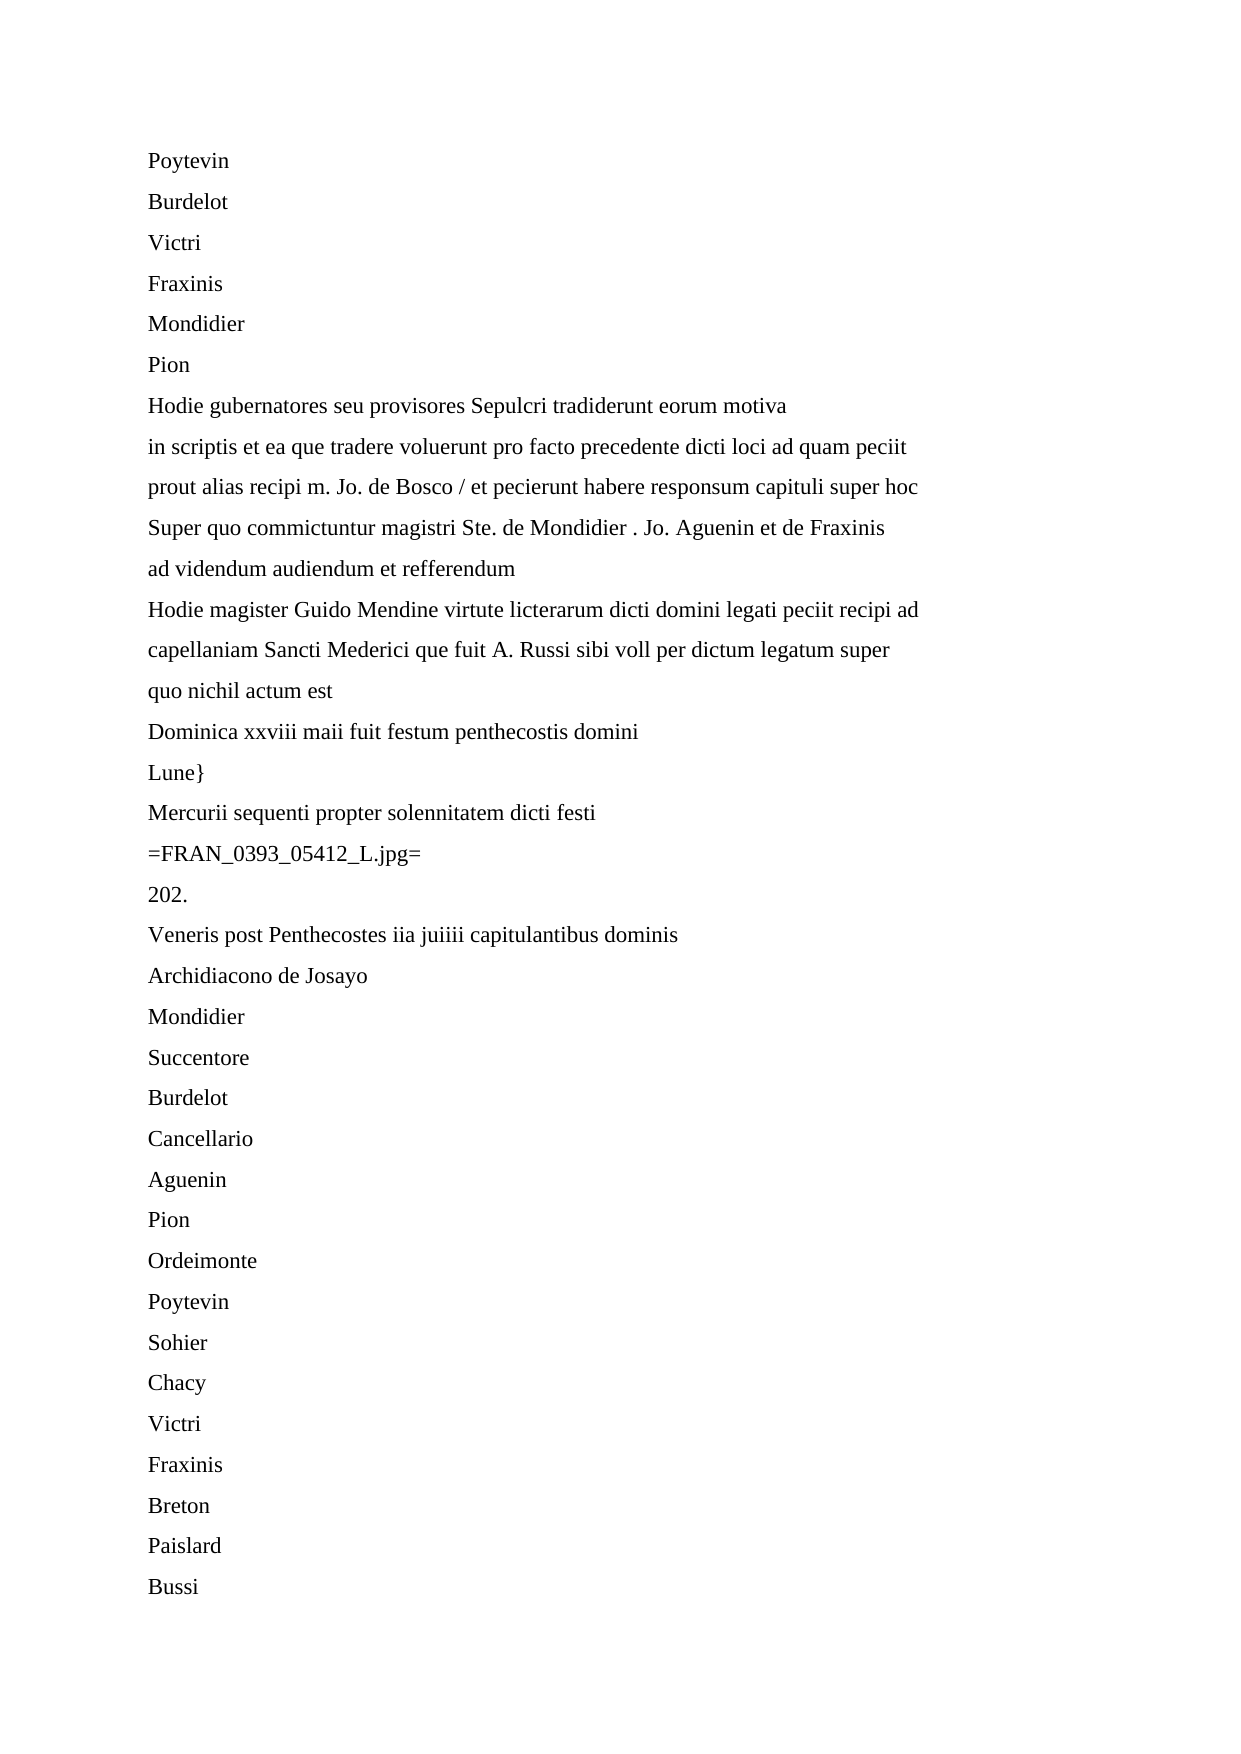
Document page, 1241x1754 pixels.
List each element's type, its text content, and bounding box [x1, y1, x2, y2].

text Hodie gubernatores seu provisores Sepulcri tradiderunt eorum motiva [148, 392, 1093, 418]
text Burdelot [148, 1084, 1093, 1111]
text quo nichil actum est [148, 677, 1093, 703]
text Succentore [148, 1044, 1093, 1070]
text Sohier [148, 1329, 1093, 1355]
text Burdelot [148, 188, 1093, 215]
text Victri [148, 1410, 1093, 1437]
text Chacy [148, 1369, 1093, 1396]
text Poytevin [148, 148, 1093, 174]
text Ordeimonte [148, 1247, 1093, 1274]
text 202. [148, 881, 1093, 907]
text Breton [148, 1492, 1093, 1518]
text Fraxinis [148, 270, 1093, 296]
text Hodie magister Guido Mendine virtute licterarum dicti domini legati peciit recipi ad [148, 596, 1093, 622]
text Pion [148, 351, 1093, 378]
text Aguenin [148, 1166, 1093, 1192]
text Archidiacono de Josayo [148, 962, 1093, 988]
text Lune} [148, 758, 1093, 785]
text Cancellario [148, 1125, 1093, 1151]
text ad videndum audiendum et refferendum [148, 555, 1093, 581]
text Mondidier [148, 311, 1093, 337]
text Pion [148, 1207, 1093, 1233]
text Paislard [148, 1532, 1093, 1559]
text Dominica xxviii maii fuit festum penthecostis domini [148, 718, 1093, 744]
text Super quo commictuntur magistri Ste. de Mondidier . Jo. Aguenin et de Fraxinis [148, 514, 1093, 541]
text prout alias recipi m. Jo. de Bosco / et pecierunt habere responsum capituli super hoc [148, 473, 1093, 500]
text capellaniam Sancti Mederici que fuit A. Russi sibi voll per dictum legatum super [148, 636, 1093, 663]
text Victri [148, 229, 1093, 255]
text =FRAN_0393_05412_L.jpg= [148, 840, 1093, 866]
text in scriptis et ea que tradere voluerunt pro facto precedente dicti loci ad quam peciit [148, 433, 1093, 459]
text Fraxinis [148, 1451, 1093, 1477]
text Mondidier [148, 1003, 1093, 1029]
text Poytevin [148, 1288, 1093, 1314]
text Veneris post Penthecostes iia juiiii capitulantibus dominis [148, 921, 1093, 948]
text Mercurii sequenti propter solennitatem dicti festi [148, 799, 1093, 826]
text Bussi [148, 1573, 1093, 1599]
